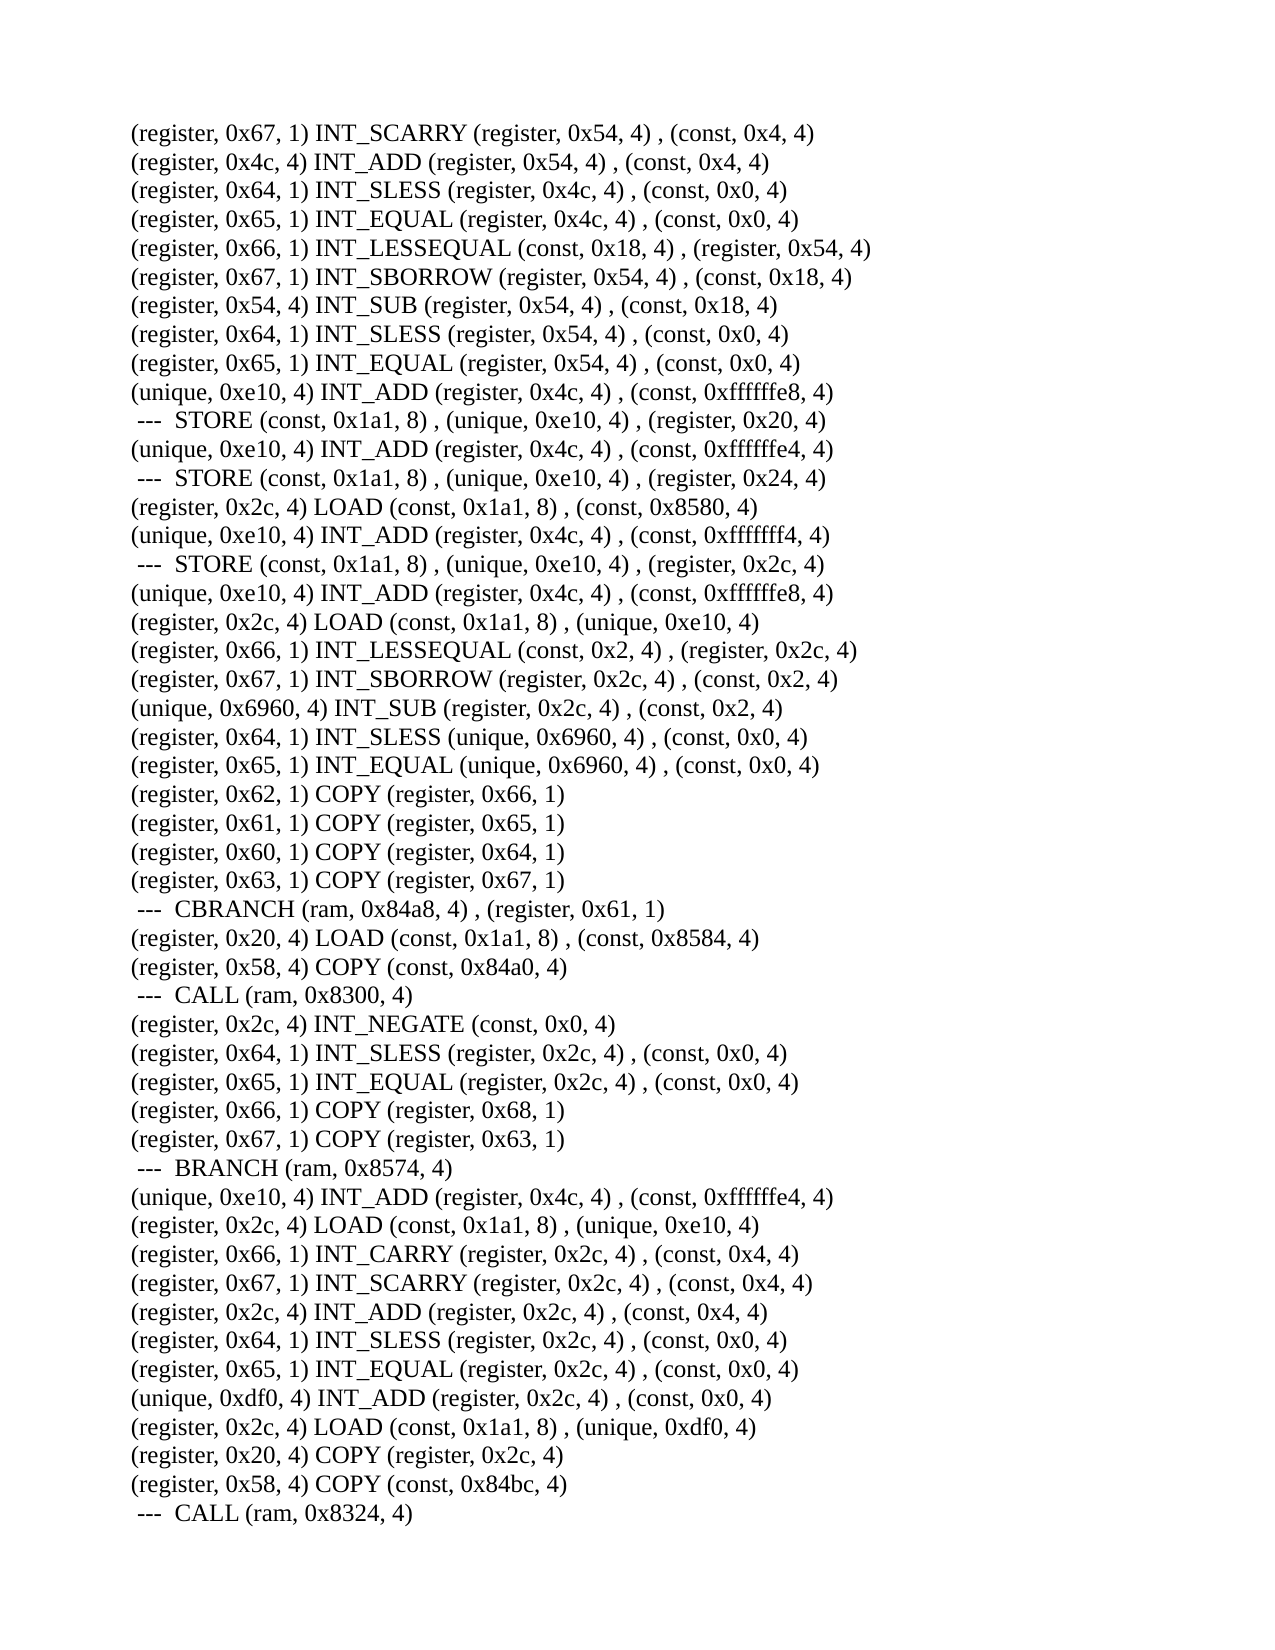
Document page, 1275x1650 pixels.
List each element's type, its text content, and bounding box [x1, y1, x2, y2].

text (register, 0x58, 4) COPY (const, 0x84bc, 4) [118, 1469, 1157, 1498]
text (register, 0x61, 1) COPY (register, 0x65, 1) [118, 808, 1157, 837]
text (register, 0x67, 1) INT_SBORROW (register, 0x54, 4) , (const, 0x18, 4) [118, 262, 1157, 291]
text (register, 0x65, 1) INT_EQUAL (register, 0x2c, 4) , (const, 0x0, 4) [118, 1354, 1157, 1383]
text --- CBRANCH (ram, 0x84a8, 4) , (register, 0x61, 1) [118, 894, 1157, 923]
text (register, 0x2c, 4) LOAD (const, 0x1a1, 8) , (unique, 0xdf0, 4) [118, 1412, 1157, 1441]
text (register, 0x20, 4) LOAD (const, 0x1a1, 8) , (const, 0x8584, 4) [118, 923, 1157, 952]
text (unique, 0xe10, 4) INT_ADD (register, 0x4c, 4) , (const, 0xffffffe4, 4) [118, 434, 1157, 463]
text (register, 0x64, 1) INT_SLESS (register, 0x4c, 4) , (const, 0x0, 4) [118, 176, 1157, 204]
text --- STORE (const, 0x1a1, 8) , (unique, 0xe10, 4) , (register, 0x20, 4) [118, 406, 1157, 434]
text (register, 0x67, 1) INT_SBORROW (register, 0x2c, 4) , (const, 0x2, 4) [118, 664, 1157, 693]
text (unique, 0x6960, 4) INT_SUB (register, 0x2c, 4) , (const, 0x2, 4) [118, 693, 1157, 722]
text (register, 0x64, 1) INT_SLESS (unique, 0x6960, 4) , (const, 0x0, 4) [118, 722, 1157, 751]
text (register, 0x66, 1) COPY (register, 0x68, 1) [118, 1096, 1157, 1124]
text --- CALL (ram, 0x8300, 4) [118, 981, 1157, 1009]
text (register, 0x58, 4) COPY (const, 0x84a0, 4) [118, 952, 1157, 981]
text (register, 0x65, 1) INT_EQUAL (register, 0x2c, 4) , (const, 0x0, 4) [118, 1067, 1157, 1096]
text (register, 0x67, 1) COPY (register, 0x63, 1) [118, 1124, 1157, 1153]
text (register, 0x65, 1) INT_EQUAL (unique, 0x6960, 4) , (const, 0x0, 4) [118, 751, 1157, 779]
text (register, 0x66, 1) INT_LESSEQUAL (const, 0x2, 4) , (register, 0x2c, 4) [118, 636, 1157, 664]
text (register, 0x67, 1) INT_SCARRY (register, 0x2c, 4) , (const, 0x4, 4) [118, 1268, 1157, 1297]
text --- CALL (ram, 0x8324, 4) [118, 1498, 1157, 1527]
text (register, 0x62, 1) COPY (register, 0x66, 1) [118, 779, 1157, 808]
text (register, 0x4c, 4) INT_ADD (register, 0x54, 4) , (const, 0x4, 4) [118, 147, 1157, 176]
text (register, 0x2c, 4) LOAD (const, 0x1a1, 8) , (unique, 0xe10, 4) [118, 1211, 1157, 1239]
text --- STORE (const, 0x1a1, 8) , (unique, 0xe10, 4) , (register, 0x2c, 4) [118, 549, 1157, 578]
text (register, 0x2c, 4) INT_ADD (register, 0x2c, 4) , (const, 0x4, 4) [118, 1297, 1157, 1326]
text (register, 0x64, 1) INT_SLESS (register, 0x54, 4) , (const, 0x0, 4) [118, 319, 1157, 348]
text (register, 0x2c, 4) LOAD (const, 0x1a1, 8) , (unique, 0xe10, 4) [118, 607, 1157, 636]
text (unique, 0xe10, 4) INT_ADD (register, 0x4c, 4) , (const, 0xfffffff4, 4) [118, 521, 1157, 549]
text (register, 0x54, 4) INT_SUB (register, 0x54, 4) , (const, 0x18, 4) [118, 291, 1157, 319]
text (register, 0x64, 1) INT_SLESS (register, 0x2c, 4) , (const, 0x0, 4) [118, 1326, 1157, 1354]
text (unique, 0xe10, 4) INT_ADD (register, 0x4c, 4) , (const, 0xffffffe8, 4) [118, 578, 1157, 607]
text (register, 0x66, 1) INT_LESSEQUAL (const, 0x18, 4) , (register, 0x54, 4) [118, 233, 1157, 262]
text (register, 0x65, 1) INT_EQUAL (register, 0x4c, 4) , (const, 0x0, 4) [118, 204, 1157, 233]
text (register, 0x60, 1) COPY (register, 0x64, 1) [118, 837, 1157, 866]
text (register, 0x66, 1) INT_CARRY (register, 0x2c, 4) , (const, 0x4, 4) [118, 1239, 1157, 1268]
text (register, 0x2c, 4) INT_NEGATE (const, 0x0, 4) [118, 1009, 1157, 1038]
text --- STORE (const, 0x1a1, 8) , (unique, 0xe10, 4) , (register, 0x24, 4) [118, 463, 1157, 492]
text (register, 0x63, 1) COPY (register, 0x67, 1) [118, 866, 1157, 894]
text (register, 0x2c, 4) LOAD (const, 0x1a1, 8) , (const, 0x8580, 4) [118, 492, 1157, 521]
text (unique, 0xe10, 4) INT_ADD (register, 0x4c, 4) , (const, 0xffffffe4, 4) [118, 1182, 1157, 1211]
text (register, 0x67, 1) INT_SCARRY (register, 0x54, 4) , (const, 0x4, 4) [118, 118, 1157, 147]
text (register, 0x20, 4) COPY (register, 0x2c, 4) [118, 1441, 1157, 1469]
text --- BRANCH (ram, 0x8574, 4) [118, 1153, 1157, 1182]
text (unique, 0xe10, 4) INT_ADD (register, 0x4c, 4) , (const, 0xffffffe8, 4) [118, 377, 1157, 406]
text (unique, 0xdf0, 4) INT_ADD (register, 0x2c, 4) , (const, 0x0, 4) [118, 1383, 1157, 1412]
text (register, 0x65, 1) INT_EQUAL (register, 0x54, 4) , (const, 0x0, 4) [118, 348, 1157, 377]
text (register, 0x64, 1) INT_SLESS (register, 0x2c, 4) , (const, 0x0, 4) [118, 1038, 1157, 1067]
